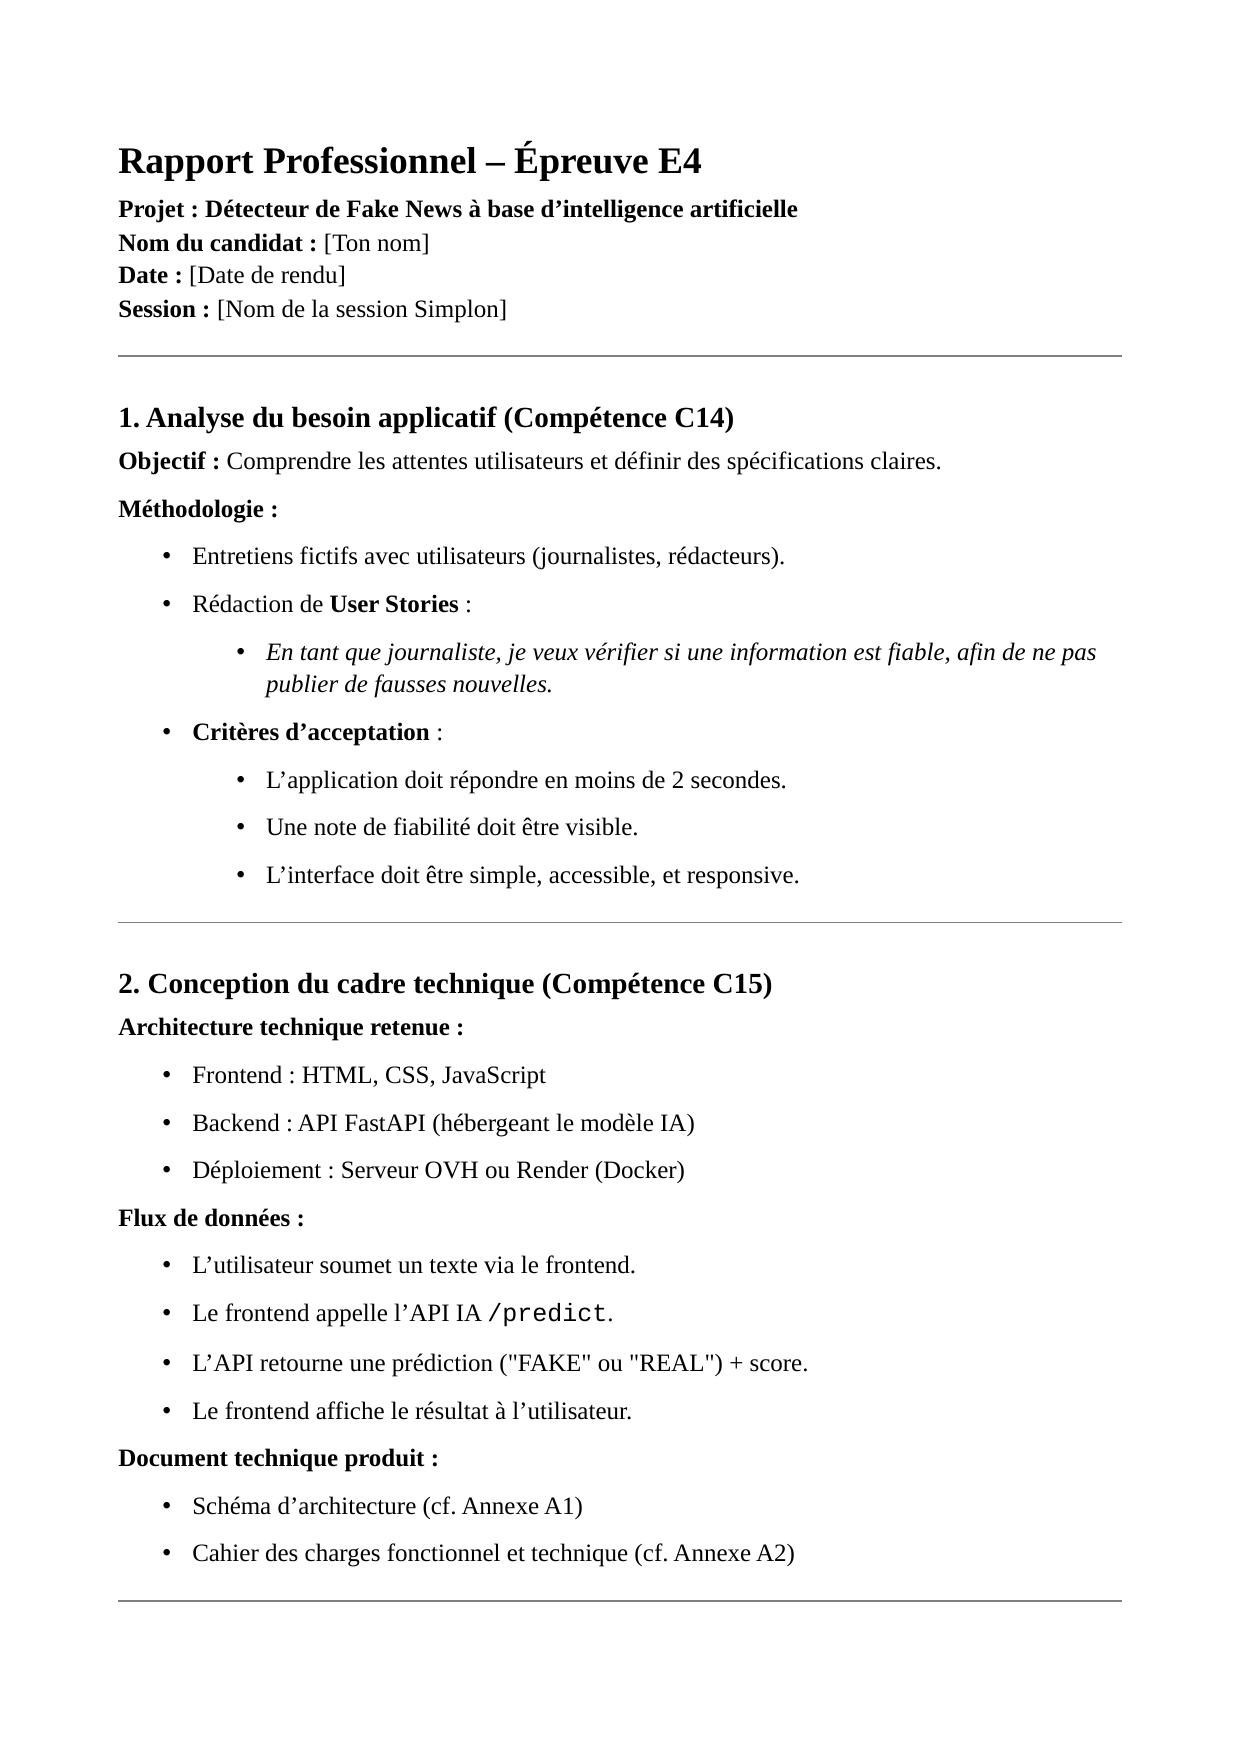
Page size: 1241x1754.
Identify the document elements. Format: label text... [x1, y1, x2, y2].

list Cahier des charges fonctionnel et technique (cf. Annexe A2) [162, 1538, 1122, 1567]
text Objectif : Comprendre les attentes utilisateurs et définir des spécifications claires. [118, 446, 1122, 475]
text Flux de données : [118, 1203, 1122, 1232]
subtitle Rapport Professionnel – Épreuve E4 [118, 139, 1122, 182]
list Frontend : HTML, CSS, JavaScript [162, 1060, 1122, 1089]
list Une note de fiabilité doit être visible. [236, 812, 1122, 841]
subtitle 1. Analyse du besoin applicatif (Compétence C14) [118, 400, 1122, 434]
list Le frontend appelle l’API IA /predict. [162, 1298, 1122, 1329]
list Déploiement : Serveur OVH ou Render (Docker) [162, 1155, 1122, 1184]
text Document technique produit : [118, 1443, 1122, 1472]
list L’utilisateur soumet un texte via le frontend. [162, 1251, 1122, 1279]
text Projet : Détecteur de Fake News à base d’intelligence artificielle Nom du candidat : [Ton nom] Date : [Date de rendu] Session : [Nom de la session Simplon] [118, 194, 1122, 322]
list Entretiens fictifs avec utilisateurs (journalistes, rédacteurs). [162, 541, 1122, 570]
list Critères d’acceptation : [162, 717, 1122, 746]
list L’API retourne une prédiction ("FAKE" ou "REAL") + score. [162, 1348, 1122, 1377]
text Architecture technique retenue : [118, 1012, 1122, 1041]
text Méthodologie : [118, 494, 1122, 522]
list L’interface doit être simple, accessible, et responsive. [236, 860, 1122, 889]
list Backend : API FastAPI (hébergeant le modèle IA) [162, 1108, 1122, 1136]
list Le frontend affiche le résultat à l’utilisateur. [162, 1396, 1122, 1424]
subtitle 2. Conception du cadre technique (Compétence C15) [118, 966, 1122, 1000]
list En tant que journaliste, je veux vérifier si une information est fiable, afin de ne pas publier de fausses nouvelles. [236, 637, 1122, 698]
list Rédaction de User Stories : [162, 589, 1122, 618]
list L’application doit répondre en moins de 2 secondes. [236, 765, 1122, 793]
list Schéma d’architecture (cf. Annexe A1) [162, 1491, 1122, 1520]
